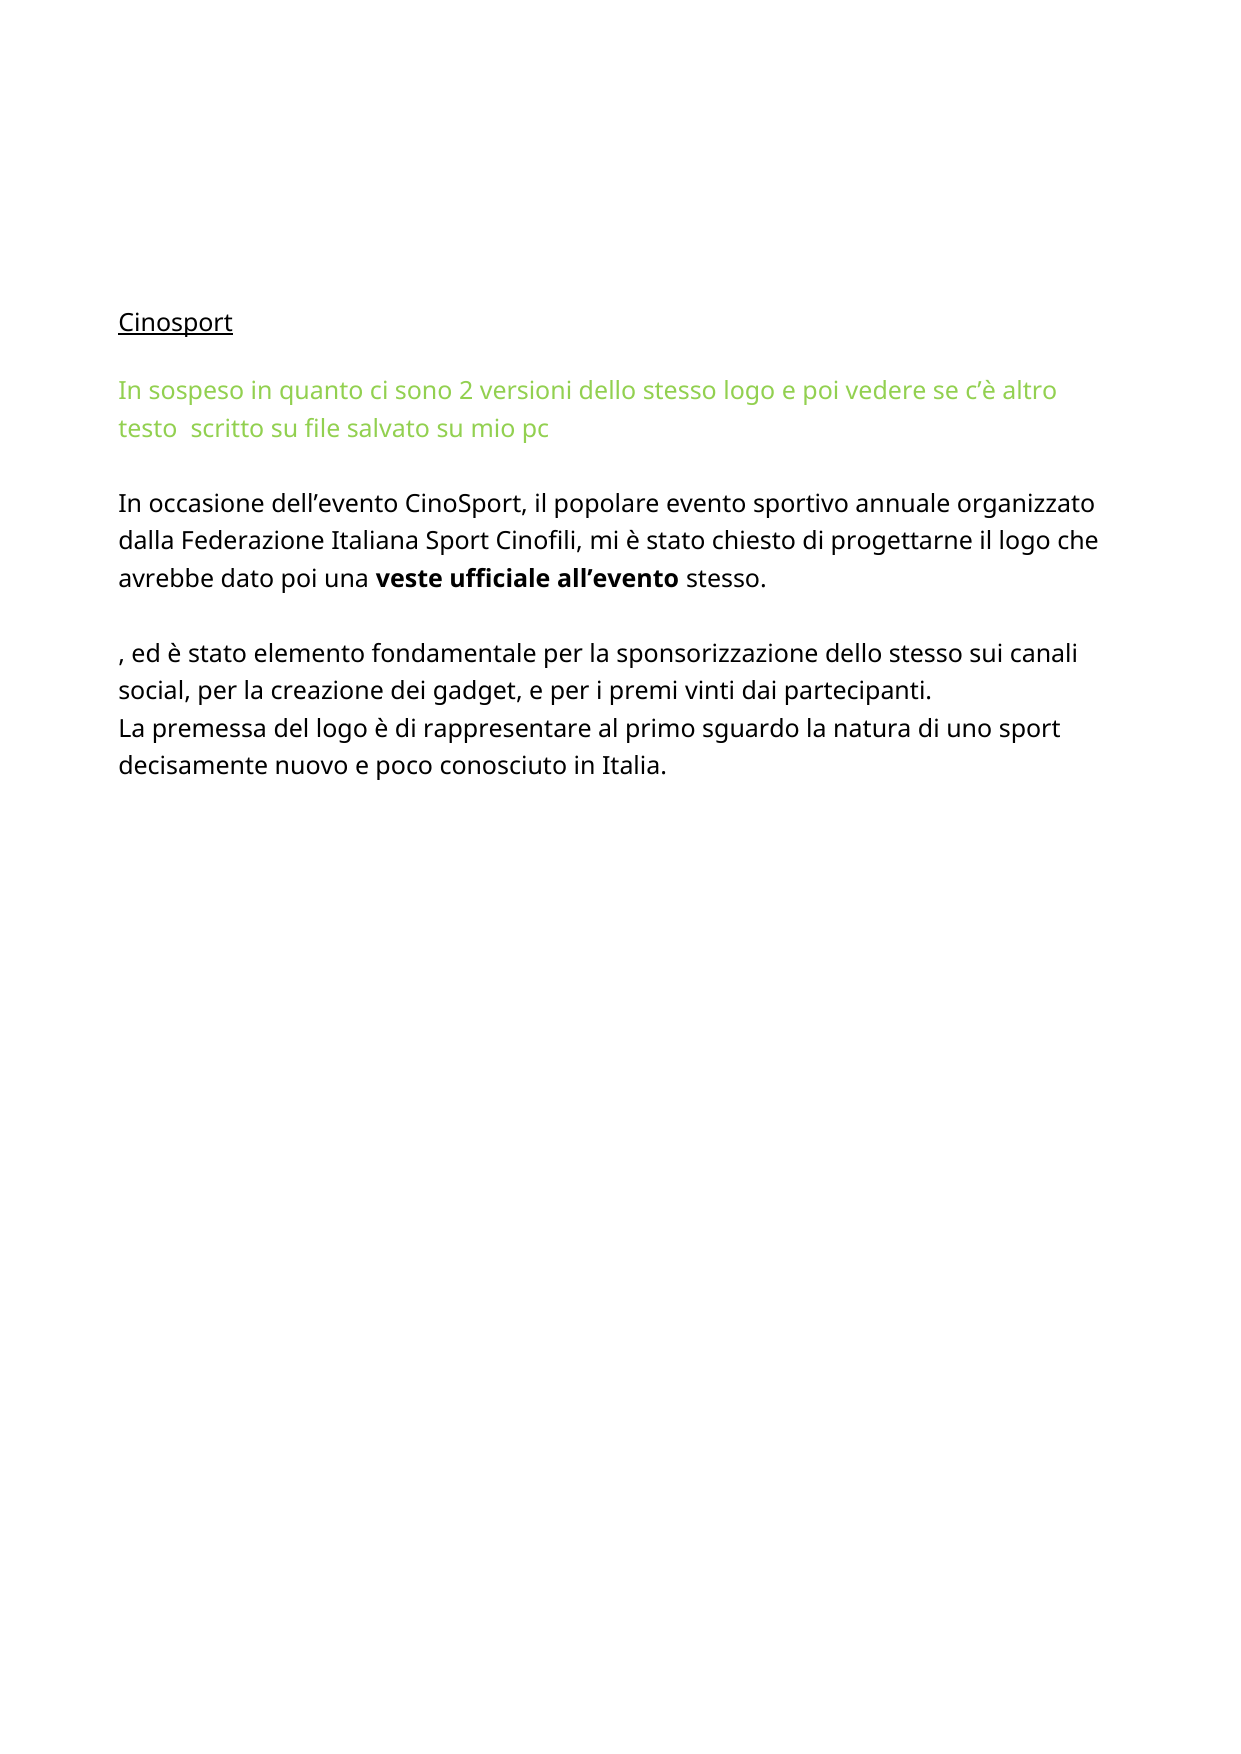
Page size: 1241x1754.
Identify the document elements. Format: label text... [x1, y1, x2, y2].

text , ed è stato elemento fondamentale per la sponsorizzazione dello stesso sui canali social, per la creazione dei gadget, e per i premi vinti dai partecipanti. [118, 632, 1122, 707]
text In sospeso in quanto ci sono 2 versioni dello stesso logo e poi vedere se c’è altro testo scritto su file salvato su mio pc [118, 369, 1122, 444]
subtitle Cinosport [118, 301, 1122, 338]
text La premessa del logo è di rappresentare al primo sguardo la natura di uno sport decisamente nuovo e poco conosciuto in Italia. [118, 707, 1122, 782]
text In occasione dell’evento CinoSport, il popolare evento sportivo annuale organizzato dalla Federazione Italiana Sport Cinofili, mi è stato chiesto di progettarne il logo che avrebbe dato poi una veste ufficiale all’evento stesso. [118, 482, 1122, 594]
